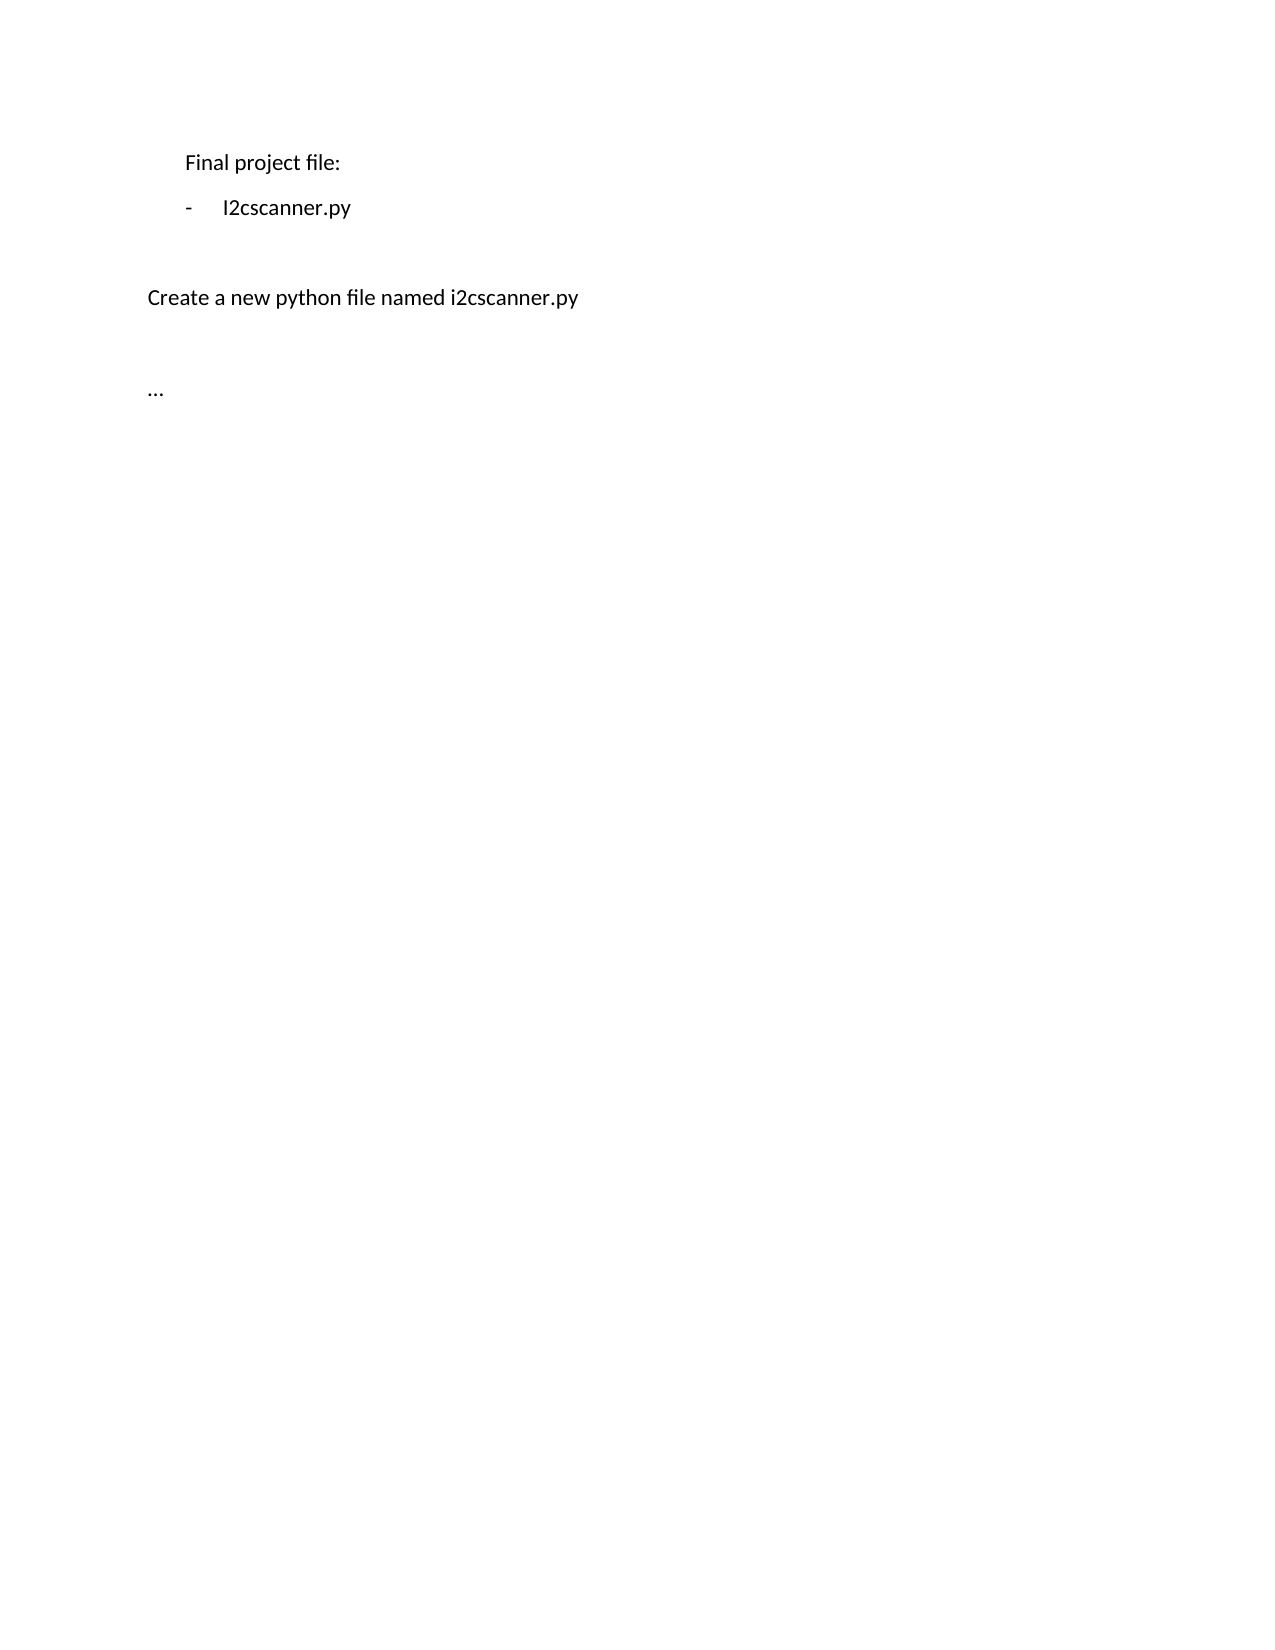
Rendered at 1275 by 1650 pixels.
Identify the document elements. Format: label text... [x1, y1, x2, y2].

list I2cscanner.py [185, 193, 1127, 221]
text Create a new python file named i2cscanner.py [148, 283, 1127, 311]
text Final project file: [185, 148, 1127, 176]
text … [148, 374, 1127, 402]
